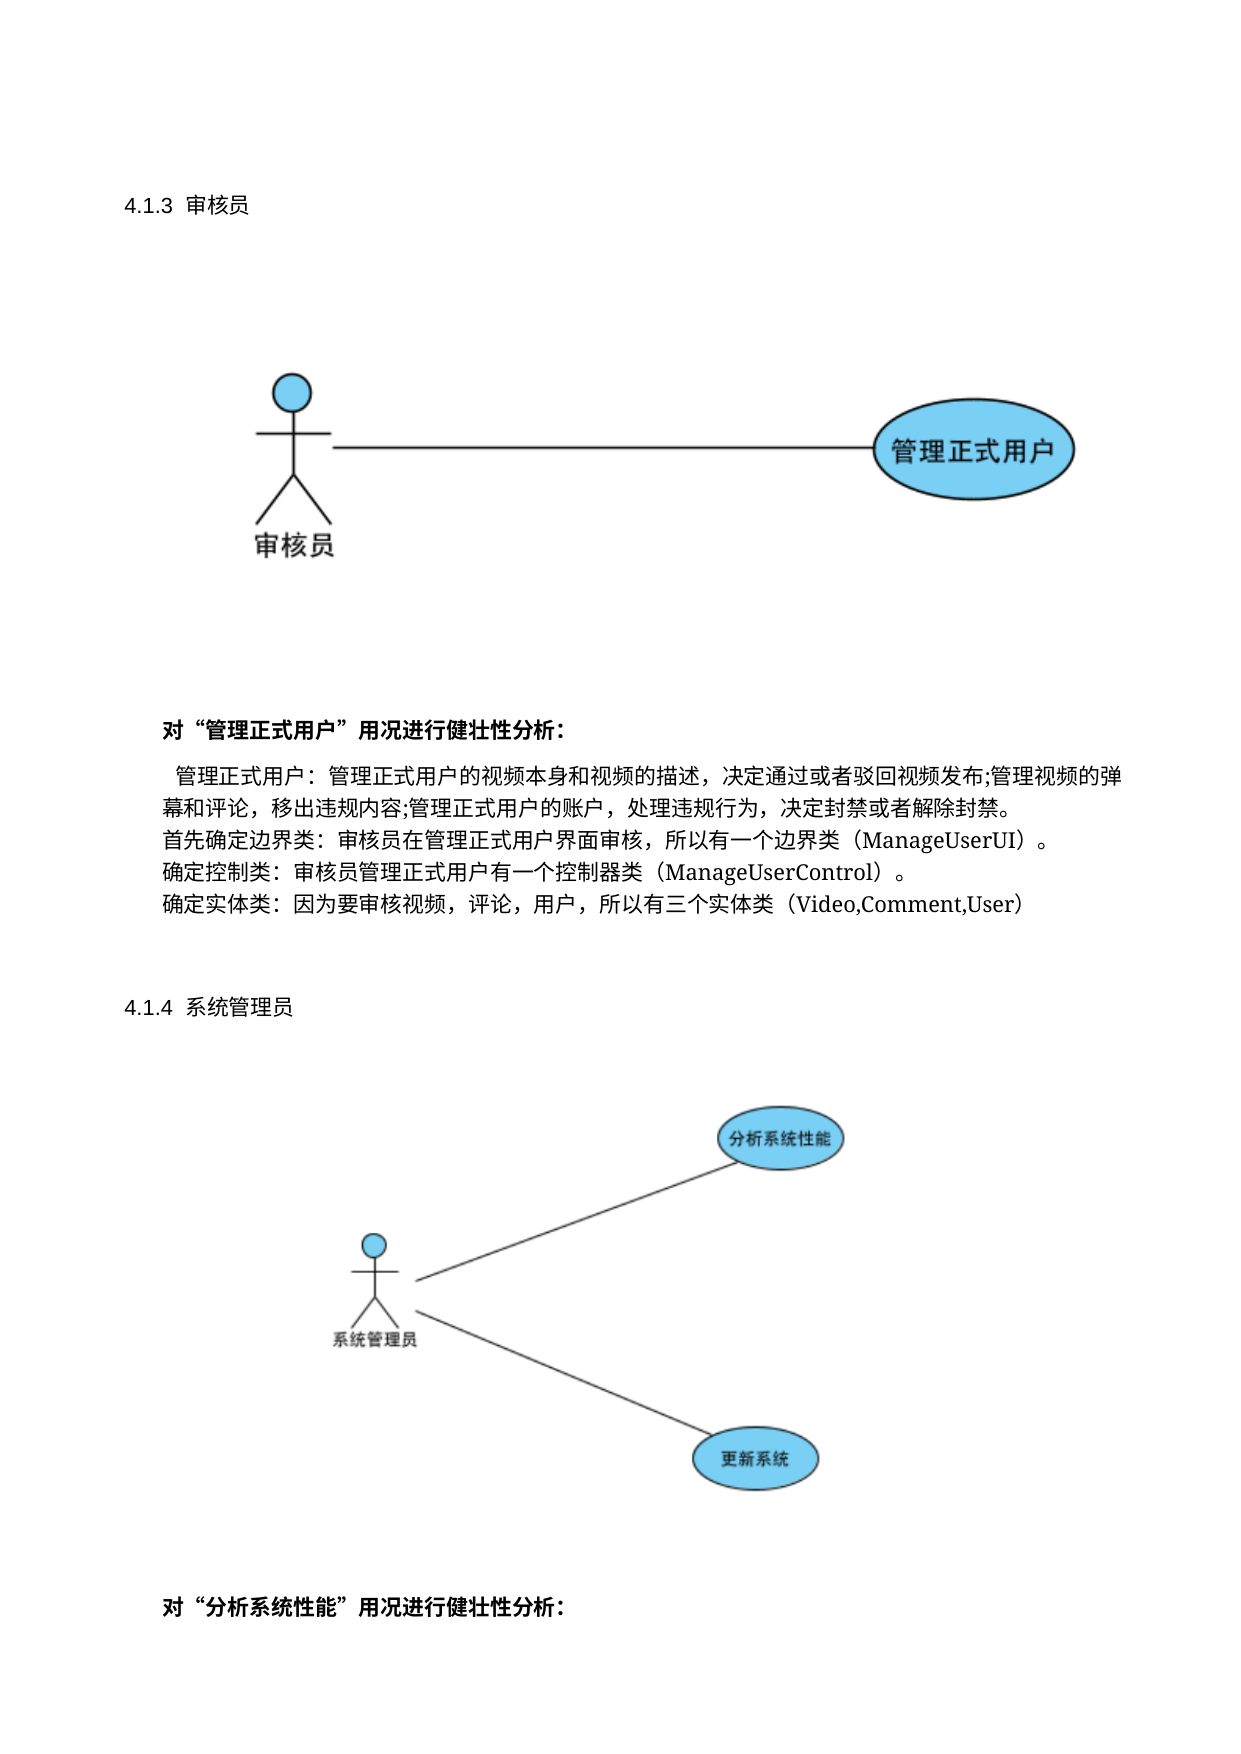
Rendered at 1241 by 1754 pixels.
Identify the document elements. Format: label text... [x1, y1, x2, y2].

text 确定控制类：审核员管理正式用户有一个控制器类（ManageUserControl）。 [162, 855, 1122, 887]
text 确定实体类：因为要审核视频，评论，用户，所以有三个实体类（Video,Comment,User） [162, 887, 1122, 918]
text 首先确定边界类：审核员在管理正式用户界面审核，所以有一个边界类（ManageUserUI）。 [162, 823, 1122, 855]
text 管理正式用户：管理正式用户的视频本身和视频的描述，决定通过或者驳回视频发布;管理视频的弹幕和评论，移出违规内容;管理正式用户的账户，处理违规行为，决定封禁或者解除封禁。 [162, 757, 1122, 823]
subtitle 系统管理员 [118, 990, 1122, 1022]
subtitle 审核员 [118, 188, 1122, 219]
picture [196, 1027, 1044, 1572]
picture [118, 225, 1122, 646]
text 对“分析系统性能”用况进行健壮性分析： [118, 1034, 1122, 1622]
text 对“管理正式用户”用况进行健壮性分析： [118, 713, 1122, 745]
